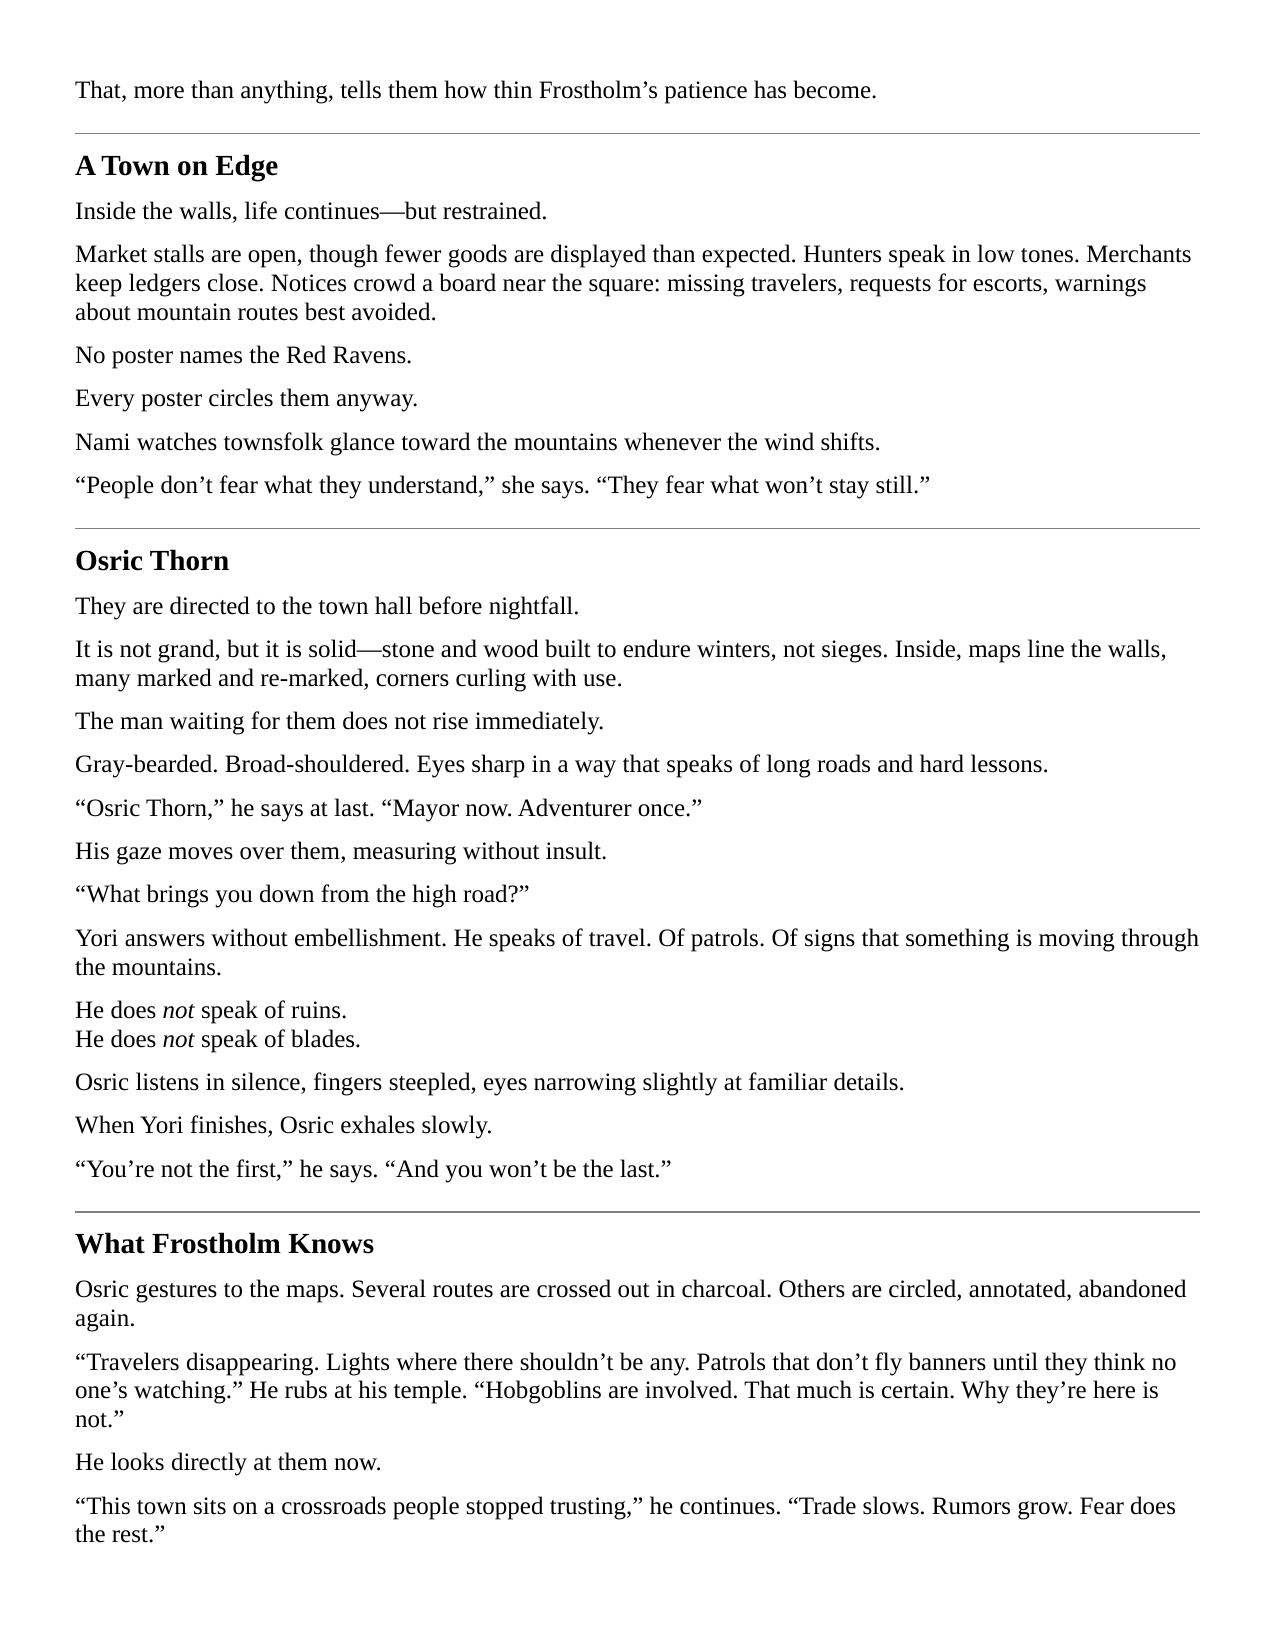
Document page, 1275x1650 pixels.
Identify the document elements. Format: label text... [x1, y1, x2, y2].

text The man waiting for them does not rise immediately. [75, 706, 1200, 735]
text Osric gestures to the maps. Several routes are crossed out in charcoal. Others are circled, annotated, abandoned again. [75, 1274, 1200, 1332]
text “What brings you down from the high road?” [75, 879, 1200, 908]
text It is not grand, but it is solid—stone and wood built to endure winters, not sieges. Inside, maps line the walls, many marked and re-marked, corners curling with use. [75, 634, 1200, 692]
text Osric listens in silence, fingers steepled, eyes narrowing slightly at familiar details. [75, 1067, 1200, 1096]
text “You’re not the first,” he says. “And you won’t be the last.” [75, 1154, 1200, 1182]
text That, more than anything, tells them how thin Frostholm’s patience has become. [75, 75, 1200, 104]
text Market stalls are open, though fewer goods are displayed than expected. Hunters speak in low tones. Merchants keep ledgers close. Notices crowd a board near the square: missing travelers, requests for escorts, warnings about mountain routes best avoided. [75, 239, 1200, 325]
text Every poster circles them anyway. [75, 383, 1200, 412]
text “Osric Thorn,” he says at last. “Mayor now. Adventurer once.” [75, 793, 1200, 822]
text Gray-bearded. Broad-shouldered. Eyes sharp in a way that speaks of long roads and hard lessons. [75, 749, 1200, 778]
text He does not speak of ruins. He does not speak of blades. [75, 995, 1200, 1052]
subtitle A Town on Edge [75, 148, 1200, 181]
text He looks directly at them now. [75, 1447, 1200, 1476]
text “Travelers disappearing. Lights where there shouldn’t be any. Patrols that don’t fly banners until they think no one’s watching.” He rubs at his temple. “Hobgoblins are involved. That much is certain. Why they’re here is not.” [75, 1347, 1200, 1433]
subtitle What Frostholm Knows [75, 1226, 1200, 1260]
text Yori answers without embellishment. He speaks of travel. Of patrols. Of signs that something is moving through the mountains. [75, 923, 1200, 980]
text When Yori finishes, Osric exhales slowly. [75, 1110, 1200, 1139]
text His gaze moves over them, measuring without insult. [75, 836, 1200, 865]
text Nami watches townsfolk glance toward the mountains whenever the wind shifts. [75, 427, 1200, 455]
subtitle Osric Thorn [75, 543, 1200, 576]
text They are directed to the town hall before nightfall. [75, 591, 1200, 619]
text “This town sits on a crossroads people stopped trusting,” he continues. “Trade slows. Rumors grow. Fear does the rest.” [75, 1491, 1200, 1548]
text Inside the walls, life continues—but restrained. [75, 196, 1200, 224]
text No poster names the Red Ravens. [75, 340, 1200, 369]
text “People don’t fear what they understand,” she says. “They fear what won’t stay still.” [75, 470, 1200, 499]
